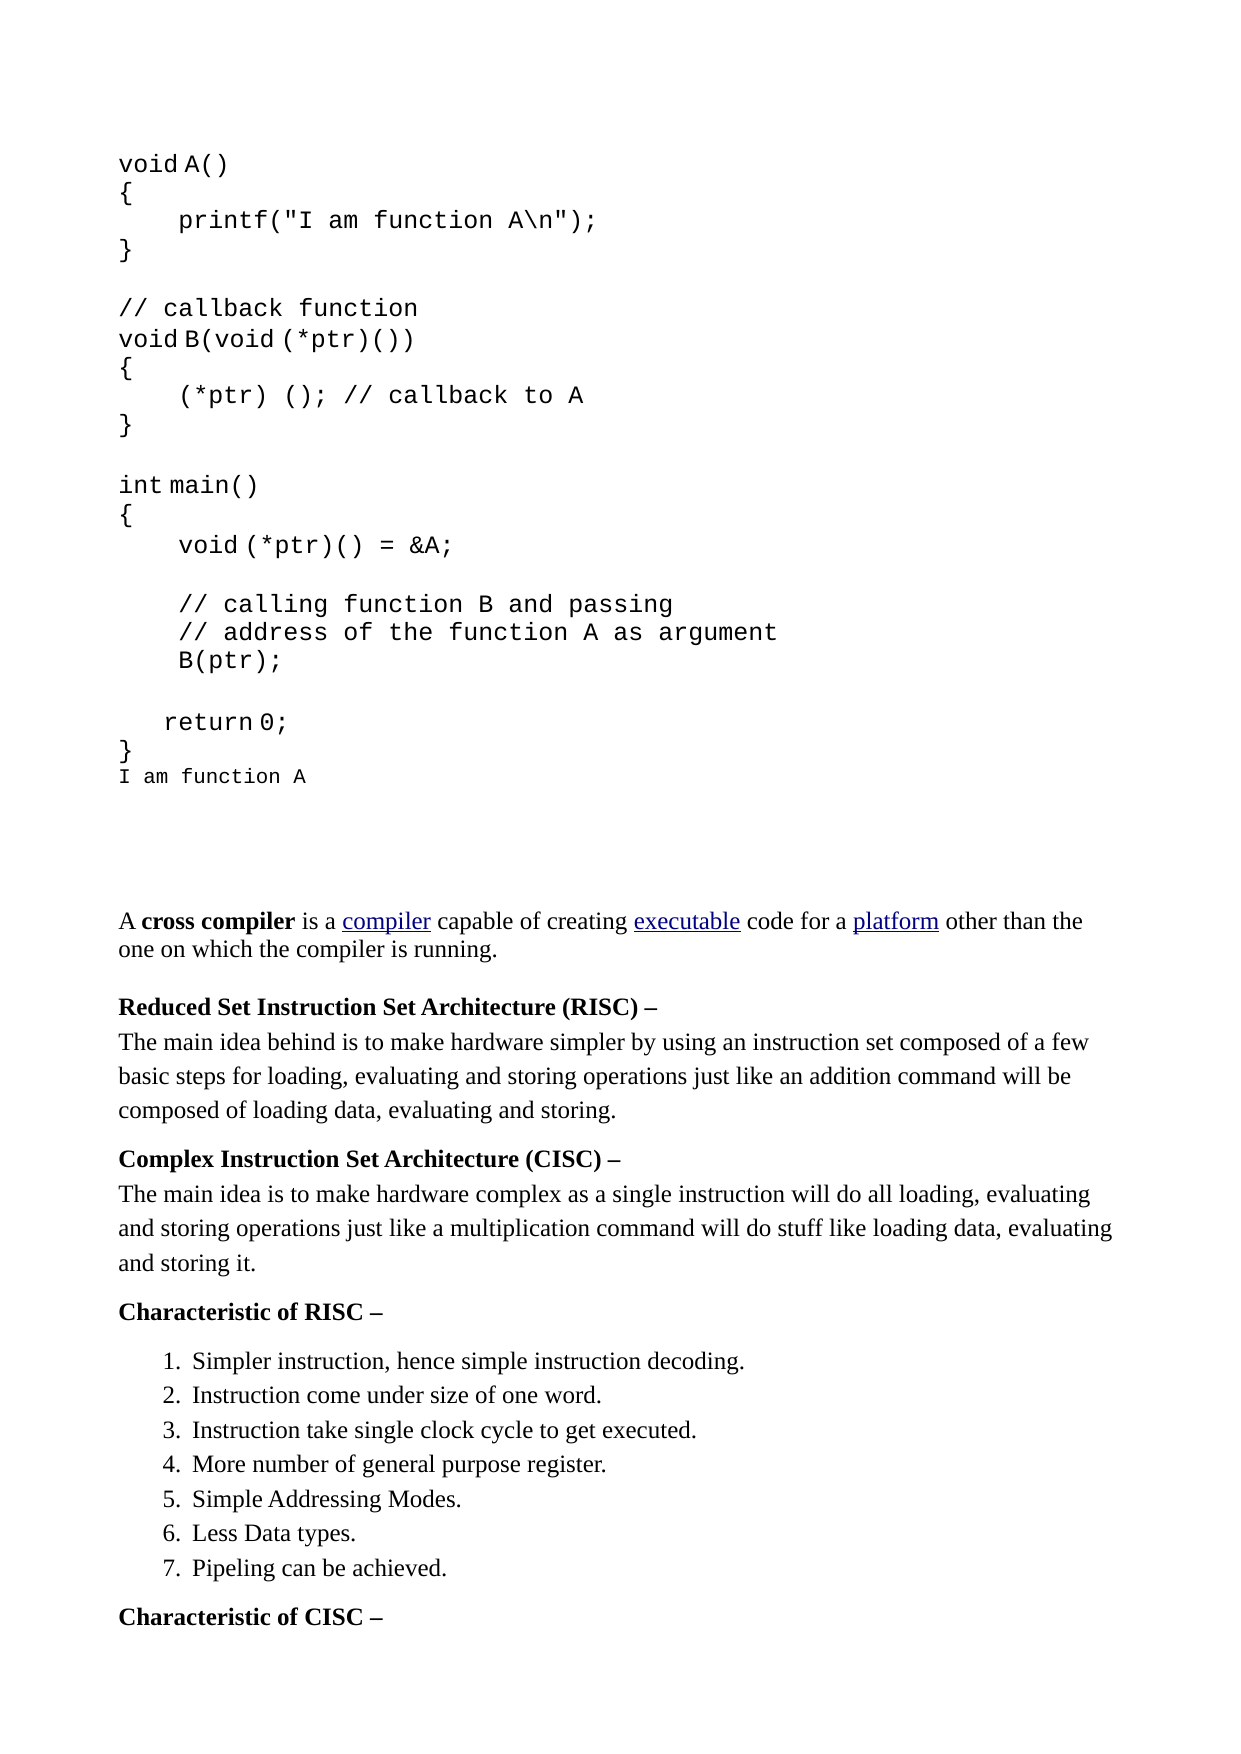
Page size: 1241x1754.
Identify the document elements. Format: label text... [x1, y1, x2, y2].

list Instruction take single clock cycle to get executed. [162, 1415, 1122, 1444]
list Simple Addressing Modes. [162, 1484, 1122, 1513]
list Simpler instruction, hence simple instruction decoding. [162, 1346, 1122, 1375]
list Pipeling can be achieved. [162, 1553, 1122, 1582]
list More number of general purpose register. [162, 1449, 1122, 1478]
text A cross compiler is a compiler capable of creating executable code for a platform other than the one on which the compiler is running. [118, 906, 1122, 963]
text Complex Instruction Set Architecture (CISC) – The main idea is to make hardware complex as a single instruction will do all loading, evaluating and storing operations just like a multiplication command will do stuff like loading data, evaluating and storing it. [118, 1144, 1122, 1277]
text Characteristic of CISC – [118, 1602, 1122, 1631]
text I am function A [118, 766, 1122, 790]
list Less Data types. [162, 1518, 1122, 1547]
text Characteristic of RISC – [118, 1297, 1122, 1326]
table_header void A() { printf("I am function A\n"); } // callback function void B(void (*ptr)()) { (*ptr) (); // callback to A } int main() { void (*ptr)() = &A; // calling function B and passing // address of the function A as argument B(ptr); return 0; } [118, 118, 819, 766]
list Instruction come under size of one word. [162, 1381, 1122, 1409]
text Reduced Set Instruction Set Architecture (RISC) – The main idea behind is to make hardware simpler by using an instruction set composed of a few basic steps for loading, evaluating and storing operations just like an addition command will be composed of loading data, evaluating and storing. [118, 992, 1122, 1124]
